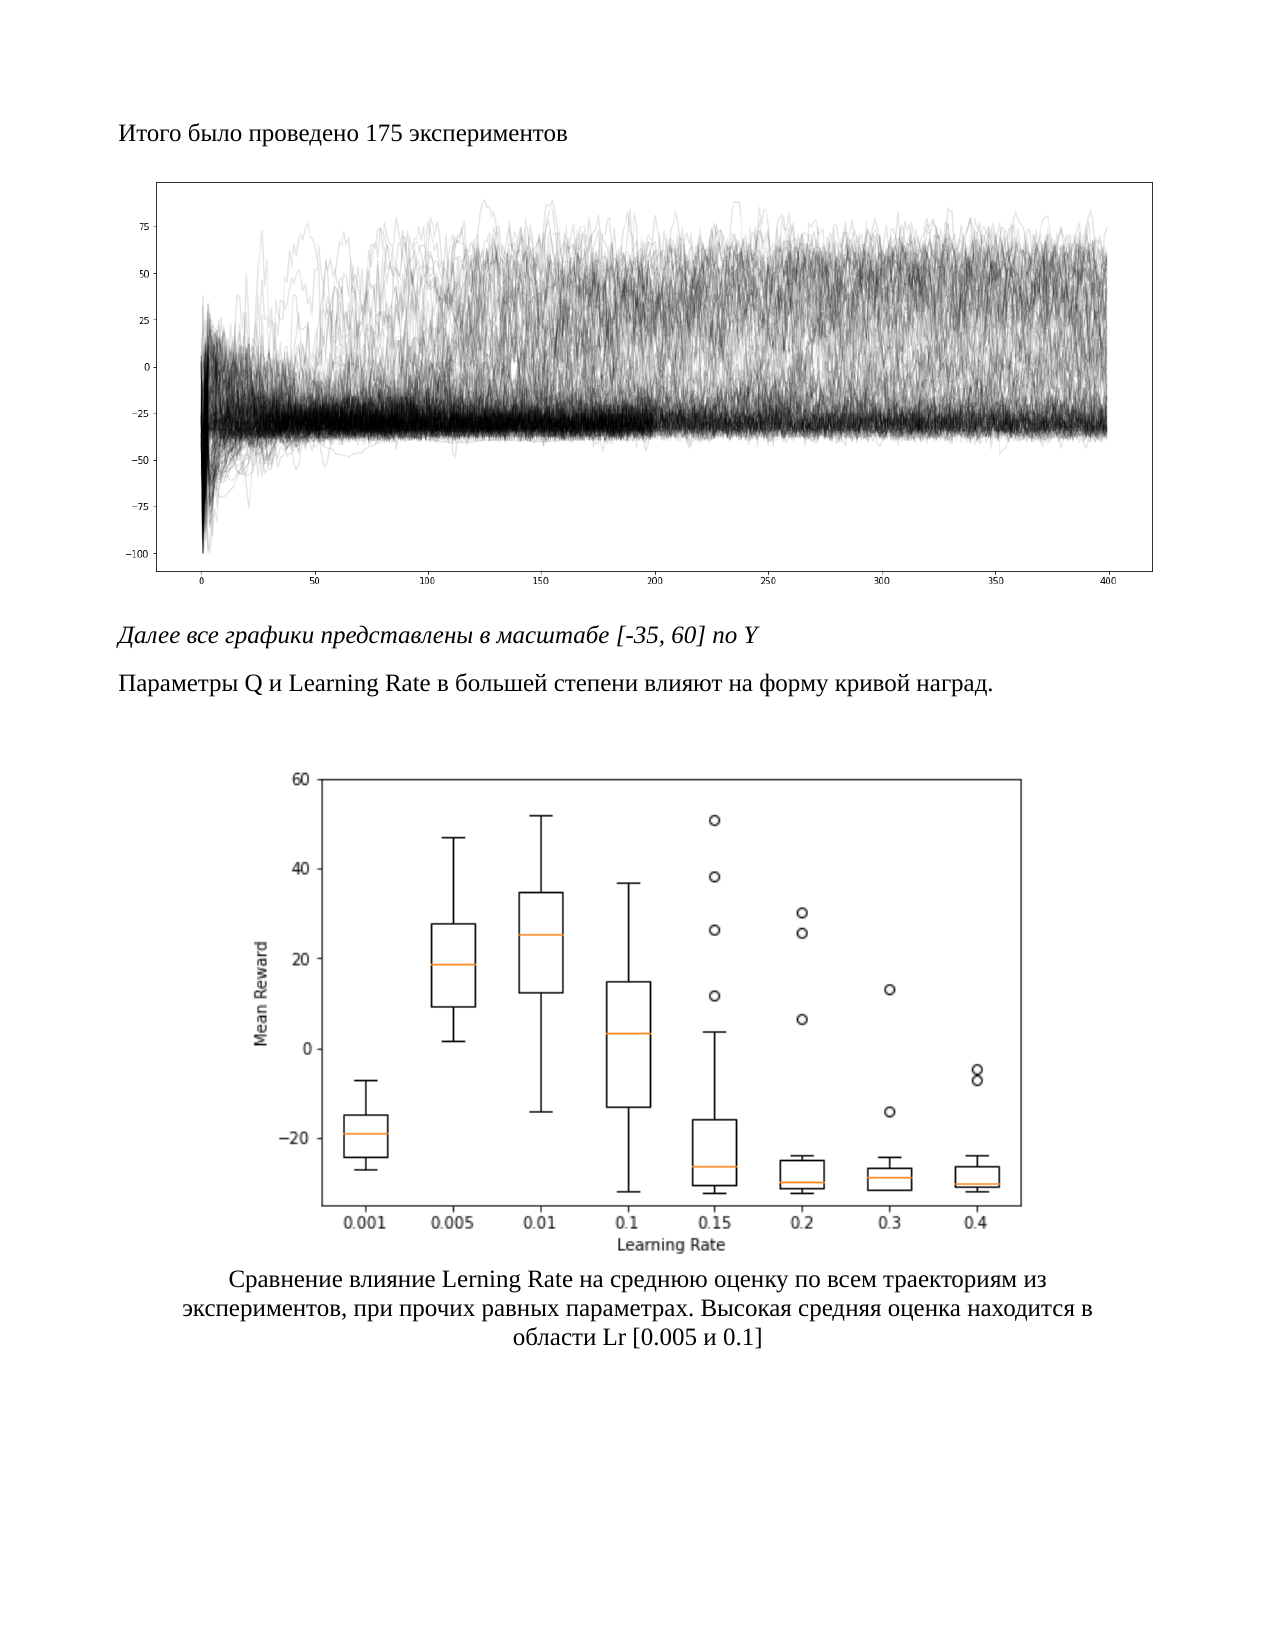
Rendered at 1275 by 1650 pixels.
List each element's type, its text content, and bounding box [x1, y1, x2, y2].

text Итого было проведено 175 экспериментов [118, 118, 1157, 147]
text Далее все графики представлены в масштабе [-35, 60] по Y [118, 620, 1157, 649]
picture [245, 763, 1030, 1265]
picture [118, 175, 1157, 592]
text Параметры Q и Learning Rate в большей степени влияют на форму кривой наград. [118, 668, 1157, 697]
text Сравнение влияние Lerning Rate на среднюю оценку по всем траекториям из экспериментов, при прочих равных параметрах. Высокая средняя оценка находится в области Lr [0.005 и 0.1] [177, 763, 1098, 1351]
